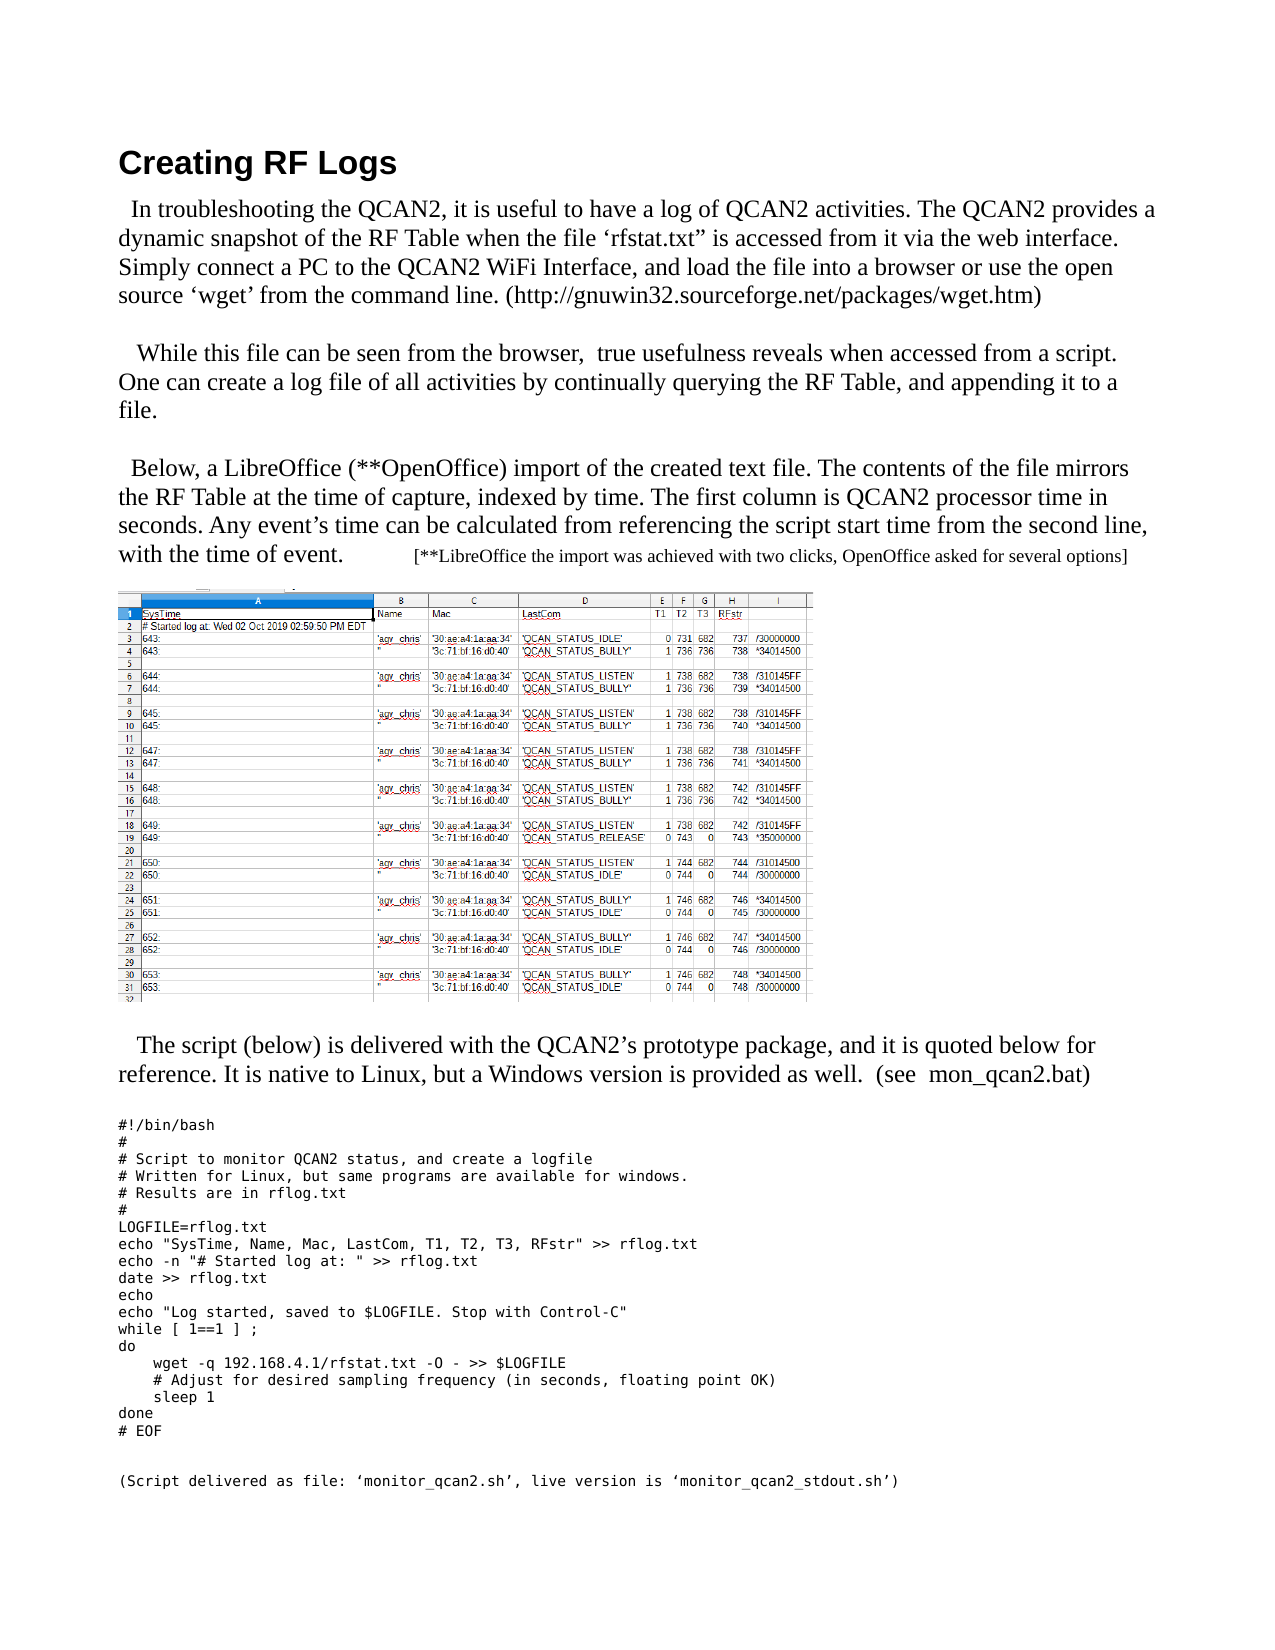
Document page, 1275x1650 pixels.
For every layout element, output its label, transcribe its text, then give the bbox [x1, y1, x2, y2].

text LOGFILE=rflog.txt [118, 1219, 1157, 1236]
text # EOF [118, 1422, 1157, 1439]
text While this file can be seen from the browser, true usefulness reveals when accessed from a script. One can create a log file of all activities by continually querying the RF Table, and appending it to a file. [118, 338, 1157, 424]
text echo -n "# Started log at: " >> rflog.txt [118, 1253, 1157, 1269]
text In troubleshooting the QCAN2, it is useful to have a log of QCAN2 activities. The QCAN2 provides a dynamic snapshot of the RF Table when the file ‘rfstat.txt” is accessed from it via the web interface. Simply connect a PC to the QCAN2 WiFi Interface, and load the file into a browser or use the open source ‘wget’ from the command line. (http://gnuwin32.sourceforge.net/packages/wget.htm) [118, 194, 1157, 309]
text #!/bin/bash [118, 1117, 1157, 1134]
text date >> rflog.txt [118, 1269, 1157, 1287]
text while [ 1==1 ] ; [118, 1321, 1157, 1337]
picture [118, 589, 814, 1002]
text # [118, 1202, 1157, 1219]
subtitle Creating RF Logs [118, 143, 1157, 182]
text echo "Log started, saved to $LOGFILE. Stop with Control-C" [118, 1303, 1157, 1321]
text wget -q 192.168.4.1/rfstat.txt -O - >> $LOGFILE [118, 1354, 1157, 1371]
text # Written for Linux, but same programs are available for windows. [118, 1168, 1157, 1185]
text Below, a LibreOffice (**OpenOffice) import of the created text file. The contents of the file mirrors the RF Table at the time of capture, indexed by time. The first column is QCAN2 processor time in seconds. Any event’s time can be calculated from referencing the script start time from the second line, with the time of event. [**LibreOffice the import was achieved with two clicks, OpenOffice asked for several options] [118, 453, 1157, 568]
text echo [118, 1287, 1157, 1303]
text do [118, 1337, 1157, 1354]
text # [118, 1134, 1157, 1151]
text sleep 1 [118, 1388, 1157, 1405]
text (Script delivered as file: ‘monitor_qcan2.sh’, live version is ‘monitor_qcan2_stdout.sh’) [118, 1473, 1157, 1490]
text echo "SysTime, Name, Mac, LastCom, T1, T2, T3, RFstr" >> rflog.txt [118, 1236, 1157, 1253]
text # Script to monitor QCAN2 status, and create a logfile [118, 1151, 1157, 1168]
text # Adjust for desired sampling frequency (in seconds, floating point OK) [118, 1371, 1157, 1388]
text # Results are in rflog.txt [118, 1185, 1157, 1202]
text done [118, 1405, 1157, 1422]
text The script (below) is delivered with the QCAN2’s prototype package, and it is quoted below for reference. It is native to Linux, but a Windows version is provided as well. (see mon_qcan2.bat) [118, 1031, 1157, 1088]
